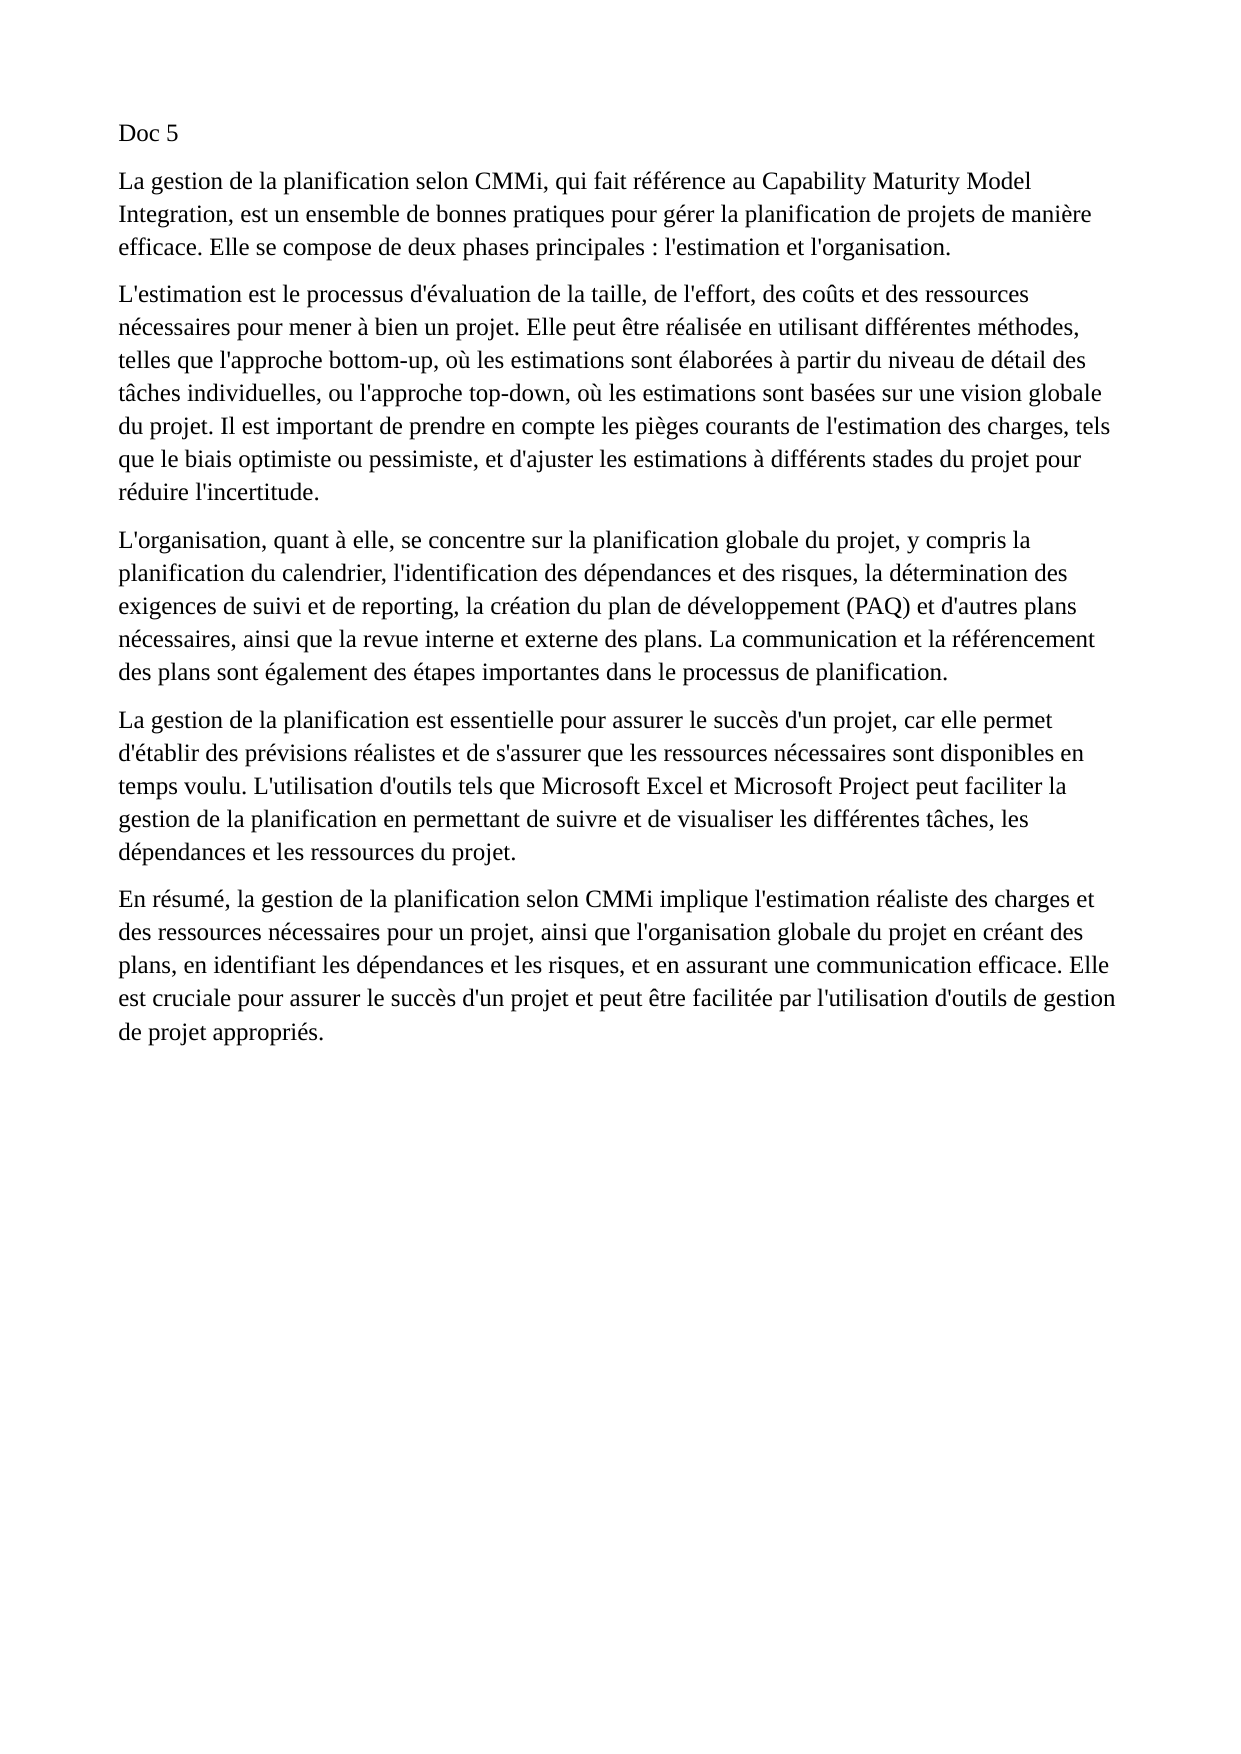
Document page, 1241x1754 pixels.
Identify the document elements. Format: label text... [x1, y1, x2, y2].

text En résumé, la gestion de la planification selon CMMi implique l'estimation réaliste des charges et des ressources nécessaires pour un projet, ainsi que l'organisation globale du projet en créant des plans, en identifiant les dépendances et les risques, et en assurant une communication efficace. Elle est cruciale pour assurer le succès d'un projet et peut être facilitée par l'utilisation d'outils de gestion de projet appropriés. [118, 884, 1122, 1045]
text La gestion de la planification selon CMMi, qui fait référence au Capability Maturity Model Integration, est un ensemble de bonnes pratiques pour gérer la planification de projets de manière efficace. Elle se compose de deux phases principales : l'estimation et l'organisation. [118, 166, 1122, 261]
text L'estimation est le processus d'évaluation de la taille, de l'effort, des coûts et des ressources nécessaires pour mener à bien un projet. Elle peut être réalisée en utilisant différentes méthodes, telles que l'approche bottom-up, où les estimations sont élaborées à partir du niveau de détail des tâches individuelles, ou l'approche top-down, où les estimations sont basées sur une vision globale du projet. Il est important de prendre en compte les pièges courants de l'estimation des charges, tels que le biais optimiste ou pessimiste, et d'ajuster les estimations à différents stades du projet pour réduire l'incertitude. [118, 279, 1122, 506]
text L'organisation, quant à elle, se concentre sur la planification globale du projet, y compris la planification du calendrier, l'identification des dépendances et des risques, la détermination des exigences de suivi et de reporting, la création du plan de développement (PAQ) et d'autres plans nécessaires, ainsi que la revue interne et externe des plans. La communication et la référencement des plans sont également des étapes importantes dans le processus de planification. [118, 525, 1122, 686]
text La gestion de la planification est essentielle pour assurer le succès d'un projet, car elle permet d'établir des prévisions réalistes et de s'assurer que les ressources nécessaires sont disponibles en temps voulu. L'utilisation d'outils tels que Microsoft Excel et Microsoft Project peut faciliter la gestion de la planification en permettant de suivre et de visualiser les différentes tâches, les dépendances et les ressources du projet. [118, 705, 1122, 866]
text Doc 5 [118, 118, 1122, 147]
